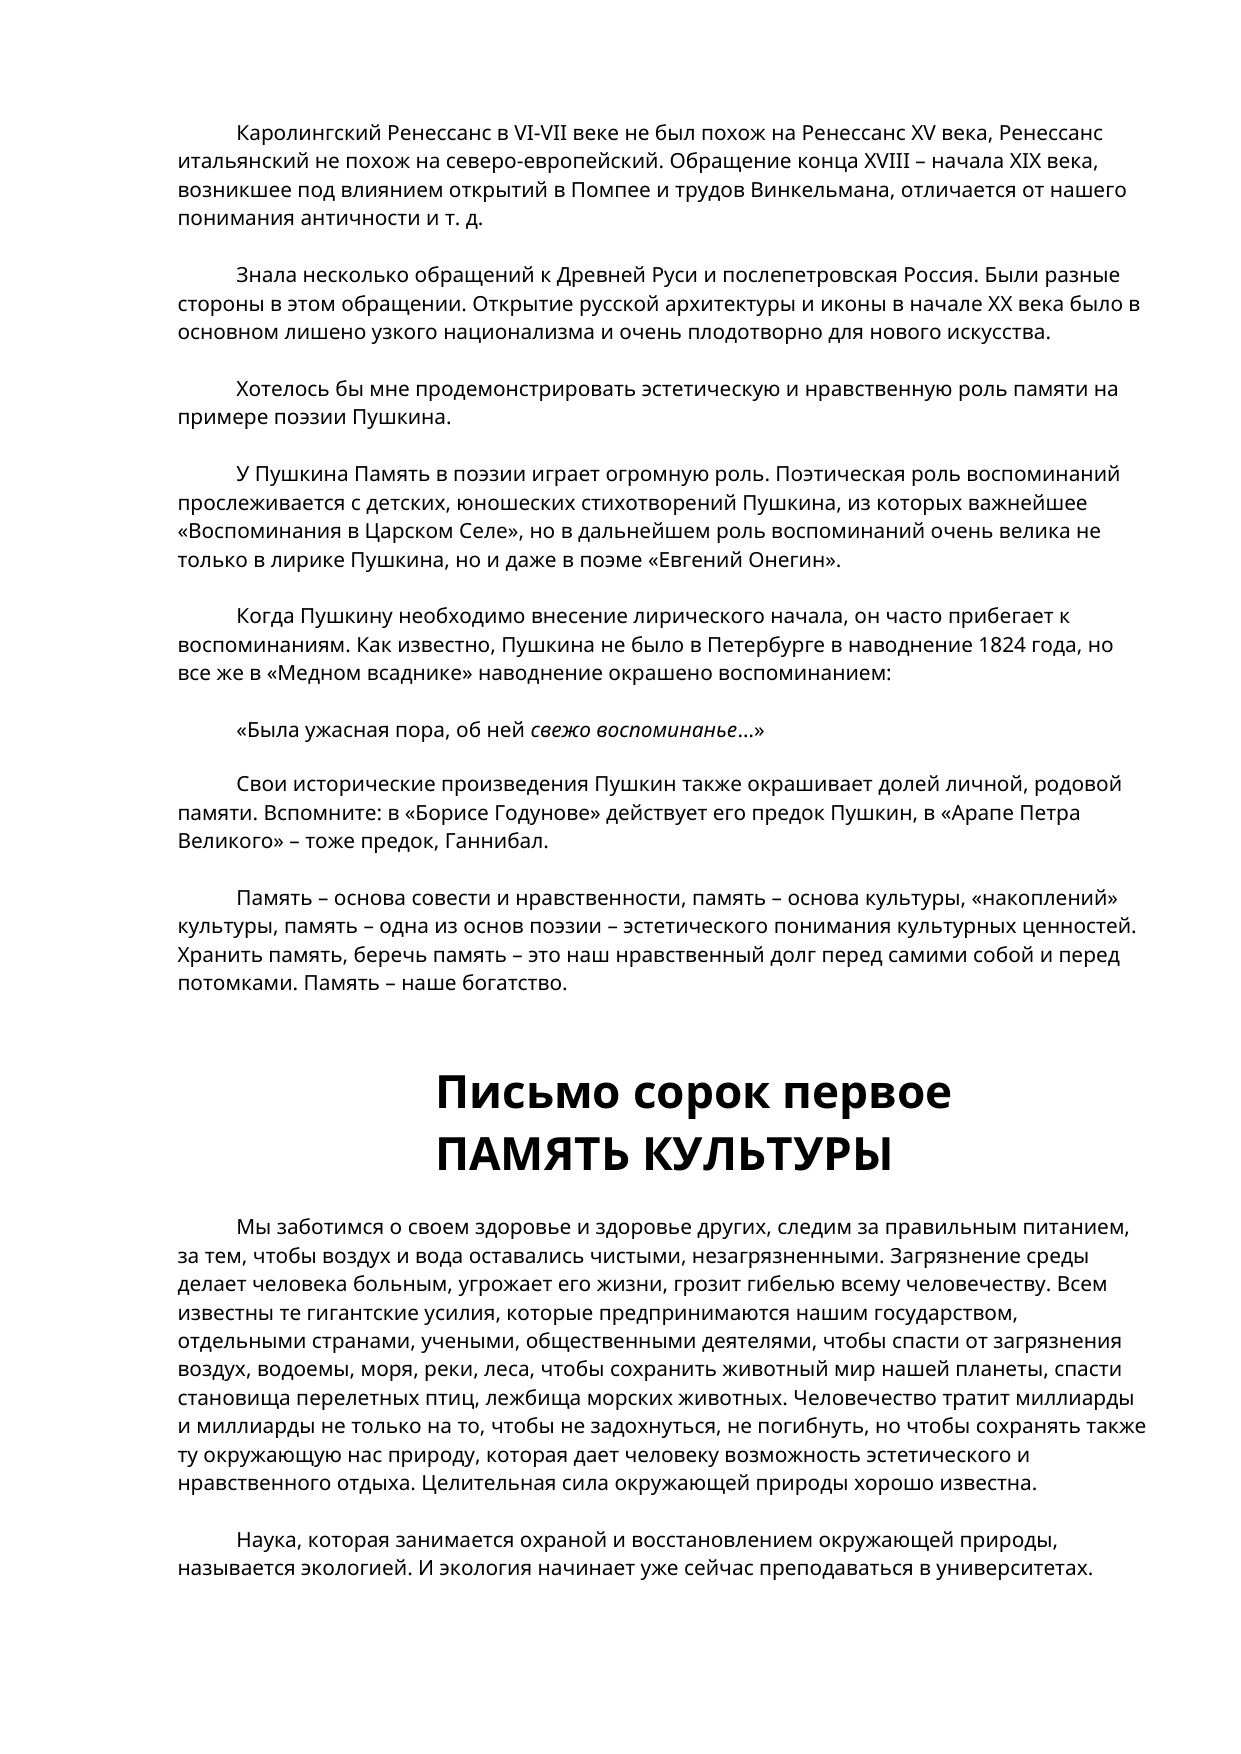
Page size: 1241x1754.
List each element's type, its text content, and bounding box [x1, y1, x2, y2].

text Память – основа совести и нравственности, память – основа культуры, «накоплений» культуры, память – одна из основ поэзии – эстетического понимания культурных ценностей. Хранить память, беречь память – это наш нравственный долг перед самими собой и перед потомками. Память – наше богатство. [177, 883, 1152, 997]
text Когда Пушкину необходимо внесение лирического начала, он часто прибегает к воспоминаниям. Как известно, Пушкина не было в Петербурге в наводнение 1824 года, но все же в «Медном всаднике» наводнение окрашено воспоминанием: [177, 602, 1152, 715]
text Свои исторические произведения Пушкин также окрашивает долей личной, родовой памяти. Вспомните: в «Борисе Годунове» действует его предок Пушкин, в «Арапе Петра Великого» – тоже предок, Ганнибал. [177, 769, 1152, 883]
text У Пушкина Память в поэзии играет огромную роль. Поэтическая роль воспоминаний прослеживается с детских, юношеских стихотворений Пушкина, из которых важнейшее «Воспоминания в Царском Селе», но в дальнейшем роль воспоминаний очень велика не только в лирике Пушкина, но и даже в поэме «Евгений Онегин». [177, 459, 1152, 602]
text Знала несколько обращений к Древней Руси и послепетровская Россия. Были разные стороны в этом обращении. Открытие русской архитектуры и иконы в начале XX века было в основном лишено узкого национализма и очень плодотворно для нового искусства. [177, 260, 1152, 374]
text Наука, которая занимается охраной и восстановлением окружающей природы, называется экологией. И экология начинает уже сейчас преподаваться в университетах. [177, 1525, 1152, 1610]
text Письмо сорок первое ПАМЯТЬ КУЛЬТУРЫ [177, 1059, 1152, 1184]
text Каролингский Ренессанс в VI-VII веке не был похож на Ренессанс XV века, Ренессанс итальянский не похож на северо-европейский. Обращение конца XVIII – начала XIX века, возникшее под влиянием открытий в Помпее и трудов Винкельмана, отличается от нашего понимания античности и т. д. [177, 118, 1152, 260]
text «Была ужасная пора, об ней свежо воспоминанье…» [177, 715, 1152, 769]
text Мы заботимся о своем здоровье и здоровье других, следим за правильным питанием, за тем, чтобы воздух и вода оставались чистыми, незагрязненными. Загрязнение среды делает человека больным, угрожает его жизни, грозит гибелью всему человечеству. Всем известны те гигантские усилия, которые предпринимаются нашим государством, отдельными странами, учеными, общественными деятелями, чтобы спасти от загрязнения воздух, водоемы, моря, реки, леса, чтобы сохранить животный мир нашей планеты, спасти становища перелетных птиц, лежбища морских животных. Человечество тратит миллиарды и миллиарды не только на то, чтобы не задохнуться, не погибнуть, но чтобы сохранять также ту окружающую нас природу, которая дает человеку возможность эстетического и нравственного отдыха. Целительная сила окружающей природы хорошо известна. [177, 1212, 1152, 1525]
text Хотелось бы мне продемонстрировать эстетическую и нравственную роль памяти на примере поэзии Пушкина. [177, 374, 1152, 459]
